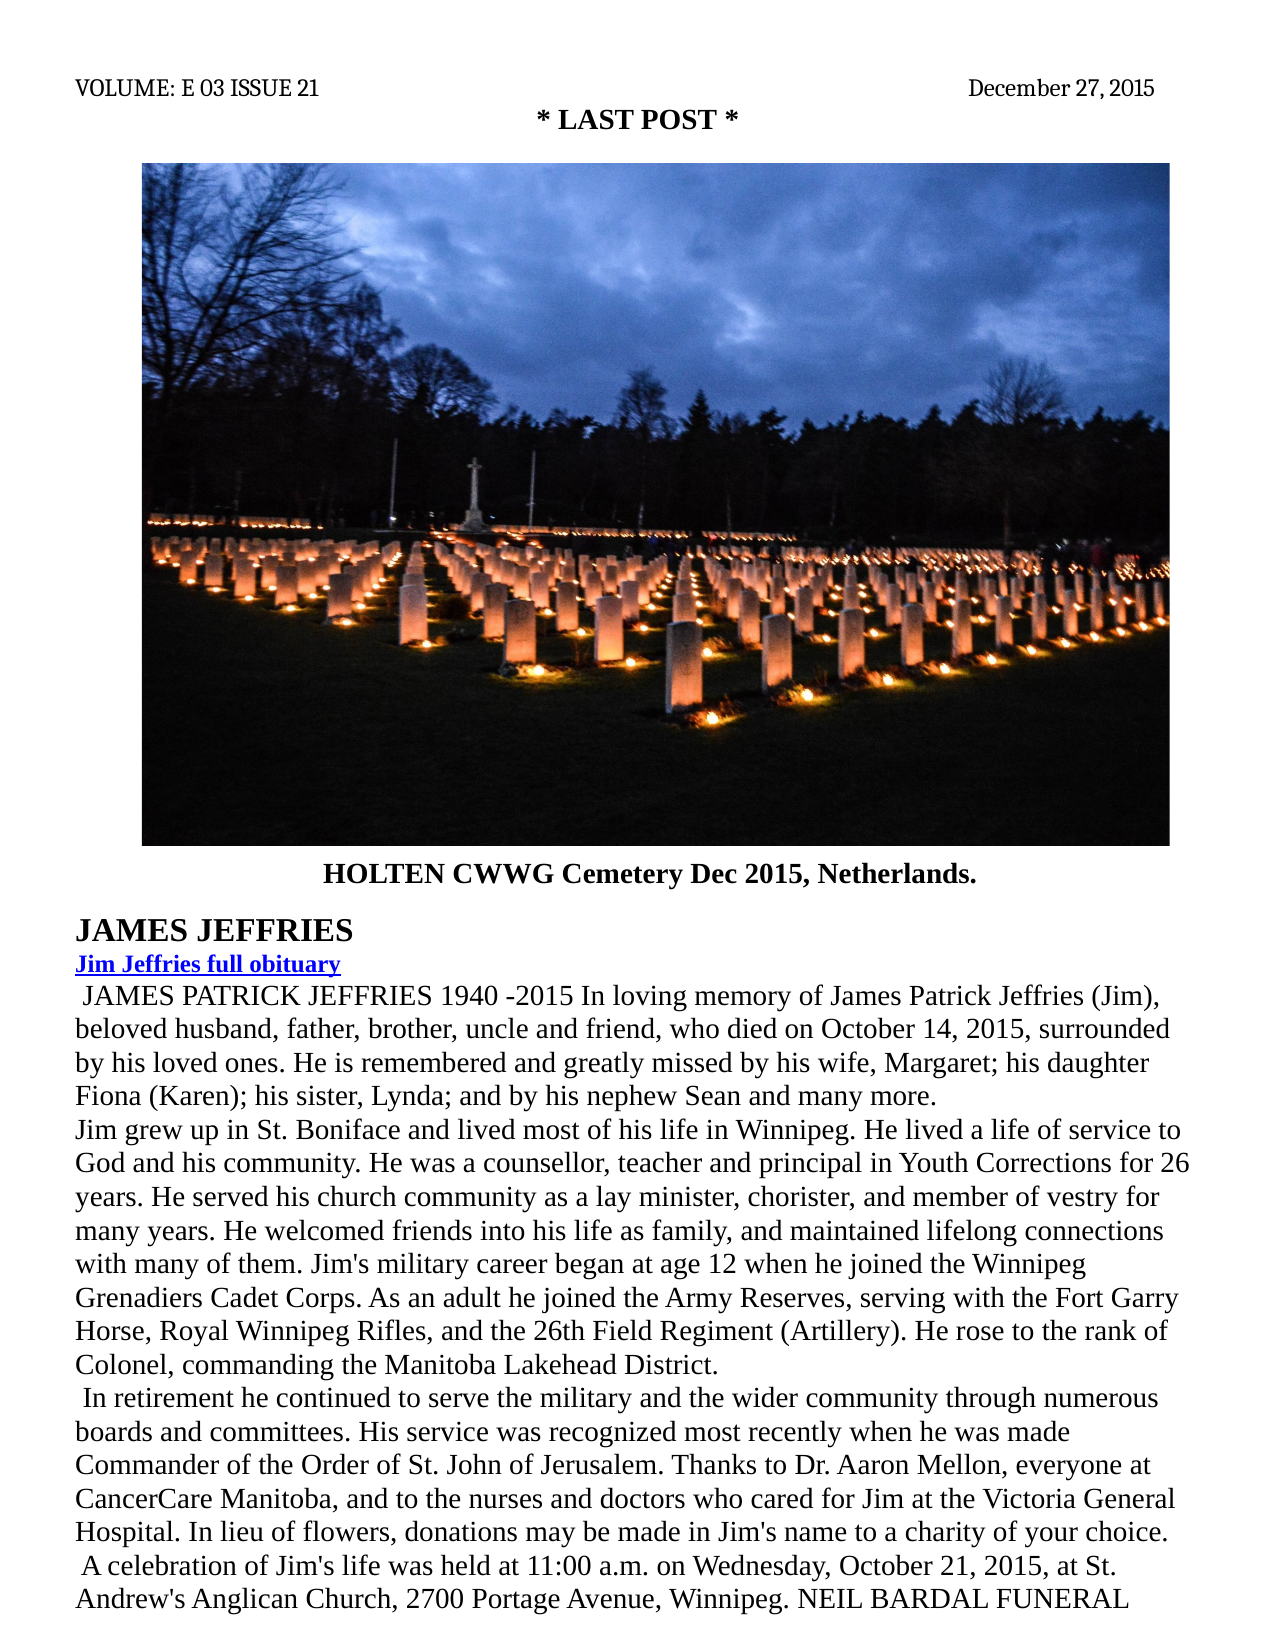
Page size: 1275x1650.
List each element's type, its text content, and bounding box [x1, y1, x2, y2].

text * Last Post * [75, 102, 1200, 846]
text JAMES JEFFRIES Jim Jeffries full obituary JAMES PATRICK JEFFRIES 1940 -2015 In loving memory of James Patrick Jeffries (Jim), beloved husband, father, brother, uncle and friend, who died on October 14, 2015, surrounded by his loved ones. He is remembered and greatly missed by his wife, Margaret; his daughter Fiona (Karen); his sister, Lynda; and by his nephew Sean and many more. Jim grew up in St. Boniface and lived most of his life in Winnipeg. He lived a life of service to God and his community. He was a counsellor, teacher and principal in Youth Corrections for 26 years. He served his church community as a lay minister, chorister, and member of vestry for many years. He welcomed friends into his life as family, and maintained lifelong connections with many of them. Jim's military career began at age 12 when he joined the Winnipeg Grenadiers Cadet Corps. As an adult he joined the Army Reserves, serving with the Fort Garry Horse, Royal Winnipeg Rifles, and the 26th Field Regiment (Artillery). He rose to the rank of Colonel, commanding the Manitoba Lakehead District. In retirement he continued to serve the military and the wider community through numerous boards and committees. His service was recognized most recently when he was made Commander of the Order of St. John of Jerusalem. Thanks to Dr. Aaron Mellon, everyone at CancerCare Manitoba, and to the nurses and doctors who cared for Jim at the Victoria General Hospital. In lieu of flowers, donations may be made in Jim's name to a charity of your choice. A celebration of Jim's life was held at 11:00 a.m. on Wednesday, October 21, 2015, at St. Andrew's Anglican Church, 2700 Portage Avenue, Winnipeg. NEIL BARDAL FUNERAL [75, 911, 1200, 1615]
text HOLTEN CWWG Cemetery Dec 2015, Netherlands. [75, 856, 1200, 890]
